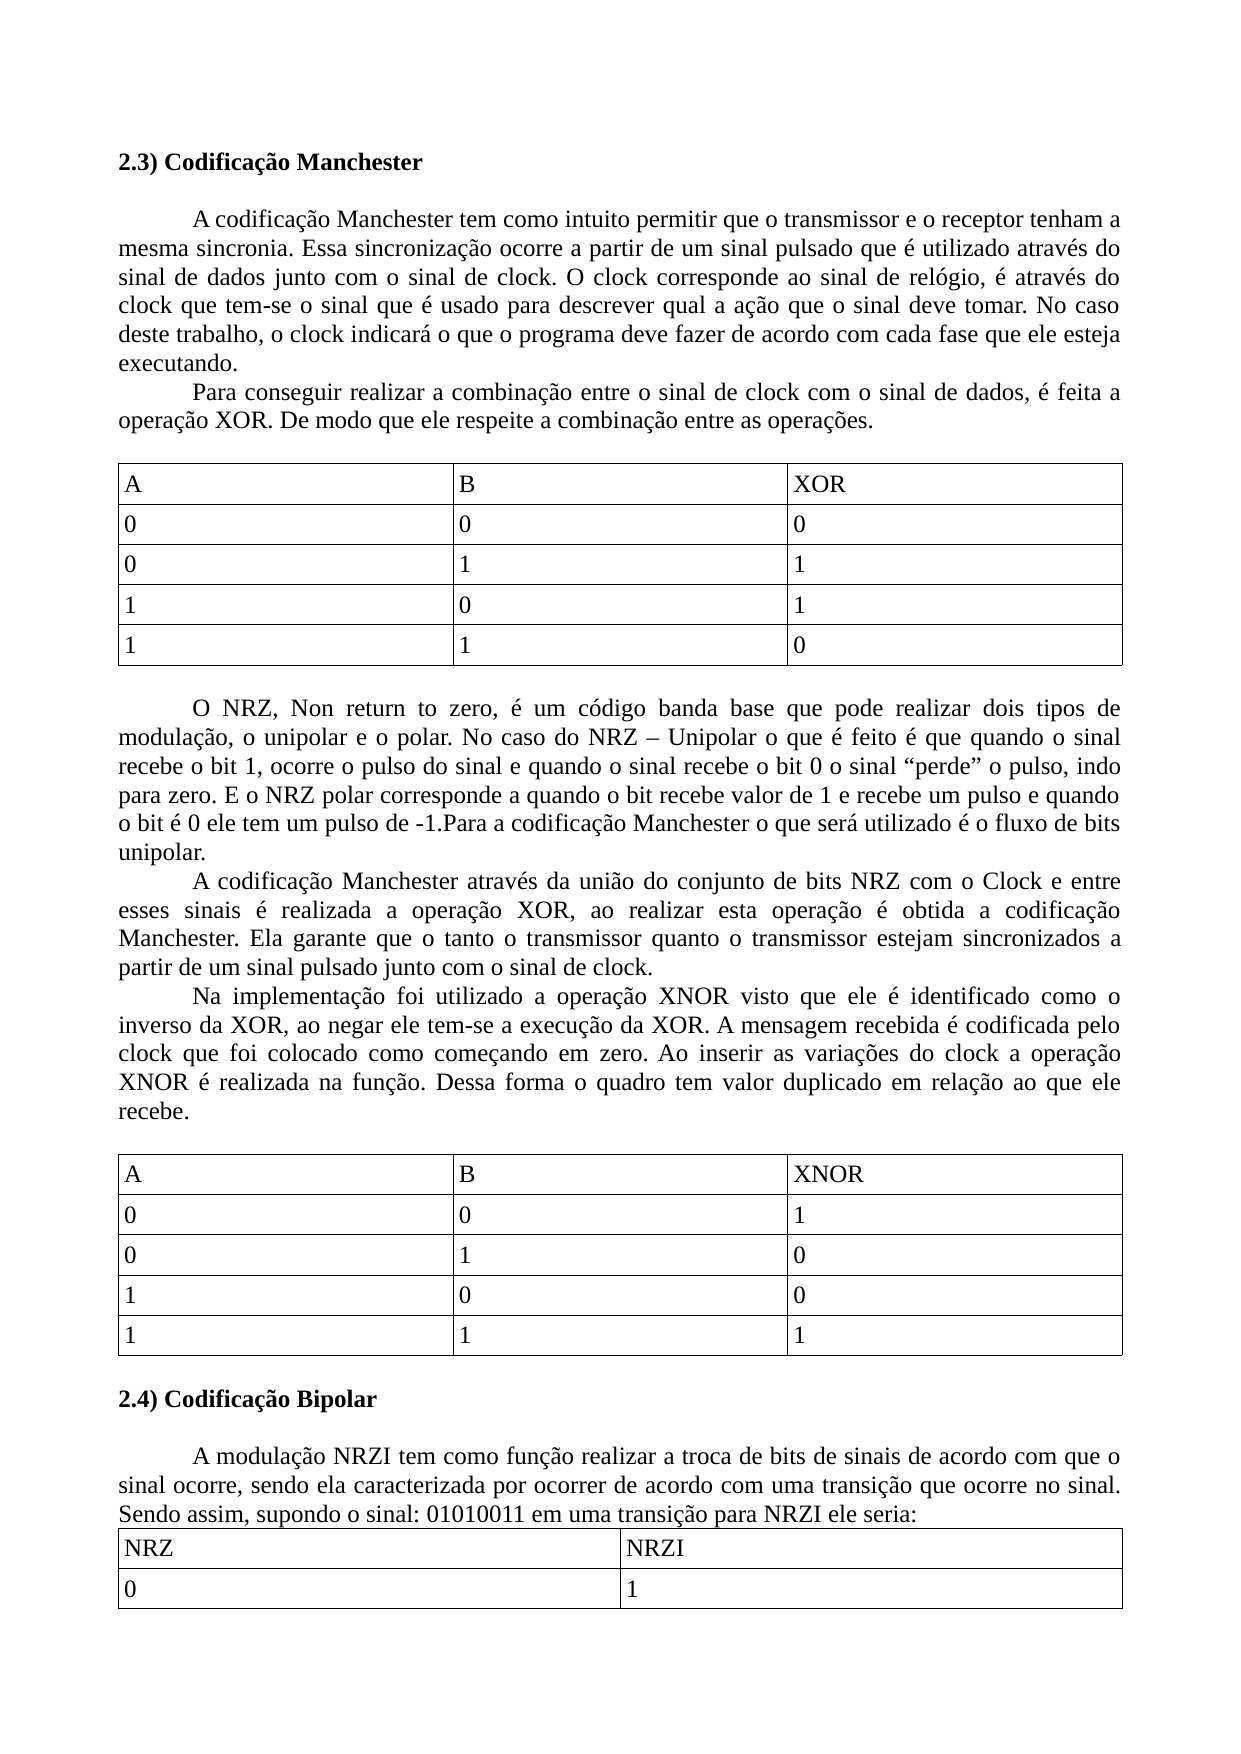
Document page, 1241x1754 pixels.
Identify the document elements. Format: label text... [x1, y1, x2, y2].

table_cell 0 [119, 545, 453, 584]
table_cell 0 [788, 505, 1122, 544]
table_header XNOR [788, 1155, 1122, 1194]
text A modulação NRZI tem como função realizar a troca de bits de sinais de acordo com que o sinal ocorre, sendo ela caracterizada por ocorrer de acordo com uma transição que ocorre no sinal. Sendo assim, supondo o sinal: 01010011 em uma transição para NRZI ele seria: [118, 1441, 1122, 1528]
table_cell 1 [454, 1316, 787, 1355]
text 2.4) Codificação Bipolar [118, 1384, 1122, 1413]
table_cell 0 [119, 1195, 453, 1234]
table_cell 0 [119, 1235, 453, 1274]
table_header XOR [788, 464, 1122, 503]
table_cell 0 [454, 505, 787, 544]
table_cell 1 [119, 625, 453, 665]
text Para conseguir realizar a combinação entre o sinal de clock com o sinal de dados, é feita a operação XOR. De modo que ele respeite a combinação entre as operações. [118, 377, 1122, 434]
table_cell 0 [119, 505, 453, 544]
text Na implementação foi utilizado a operação XNOR visto que ele é identificado como o inverso da XOR, ao negar ele tem-se a execução da XOR. A mensagem recebida é codificada pelo clock que foi colocado como começando em zero. Ao inserir as variações do clock a operação XNOR é realizada na função. Dessa forma o quadro tem valor duplicado em relação ao que ele recebe. [118, 981, 1122, 1125]
table_cell 1 [454, 545, 787, 584]
table_cell 1 [621, 1569, 1122, 1608]
table_cell 1 [119, 1316, 453, 1355]
table_cell 0 [119, 1569, 620, 1608]
table_cell 1 [454, 1235, 787, 1274]
table_cell 1 [788, 585, 1122, 624]
table_cell 0 [788, 1235, 1122, 1274]
text O NRZ, Non return to zero, é um código banda base que pode realizar dois tipos de modulação, o unipolar e o polar. No caso do NRZ – Unipolar o que é feito é que quando o sinal recebe o bit 1, ocorre o pulso do sinal e quando o sinal recebe o bit 0 o sinal “perde” o pulso, indo para zero. E o NRZ polar corresponde a quando o bit recebe valor de 1 e recebe um pulso e quando o bit é 0 ele tem um pulso de -1.Para a codificação Manchester o que será utilizado é o fluxo de bits unipolar. [118, 693, 1122, 866]
table_cell 1 [454, 625, 787, 665]
table_header NRZ [119, 1529, 620, 1568]
table_header NRZI [621, 1529, 1122, 1568]
table_cell 0 [454, 1195, 787, 1234]
table_cell 1 [788, 1316, 1122, 1355]
table_cell 0 [454, 1276, 787, 1315]
table_cell 1 [788, 1195, 1122, 1234]
table_cell 0 [788, 625, 1122, 665]
table_header A [119, 464, 453, 503]
table_header A [119, 1155, 453, 1194]
text A codificação Manchester através da união do conjunto de bits NRZ com o Clock e entre esses sinais é realizada a operação XOR, ao realizar esta operação é obtida a codificação Manchester. Ela garante que o tanto o transmissor quanto o transmissor estejam sincronizados a partir de um sinal pulsado junto com o sinal de clock. [118, 866, 1122, 981]
text A codificação Manchester tem como intuito permitir que o transmissor e o receptor tenham a mesma sincronia. Essa sincronização ocorre a partir de um sinal pulsado que é utilizado através do sinal de dados junto com o sinal de clock. O clock corresponde ao sinal de relógio, é através do clock que tem-se o sinal que é usado para descrever qual a ação que o sinal deve tomar. No caso deste trabalho, o clock indicará o que o programa deve fazer de acordo com cada fase que ele esteja executando. [118, 204, 1122, 377]
table_cell 1 [119, 585, 453, 624]
table_header B [454, 464, 787, 503]
table_cell 1 [788, 545, 1122, 584]
text 2.3) Codificação Manchester [118, 147, 1122, 176]
table_header B [454, 1155, 787, 1194]
table_cell 0 [788, 1276, 1122, 1315]
table_cell 0 [454, 585, 787, 624]
table_cell 1 [119, 1276, 453, 1315]
